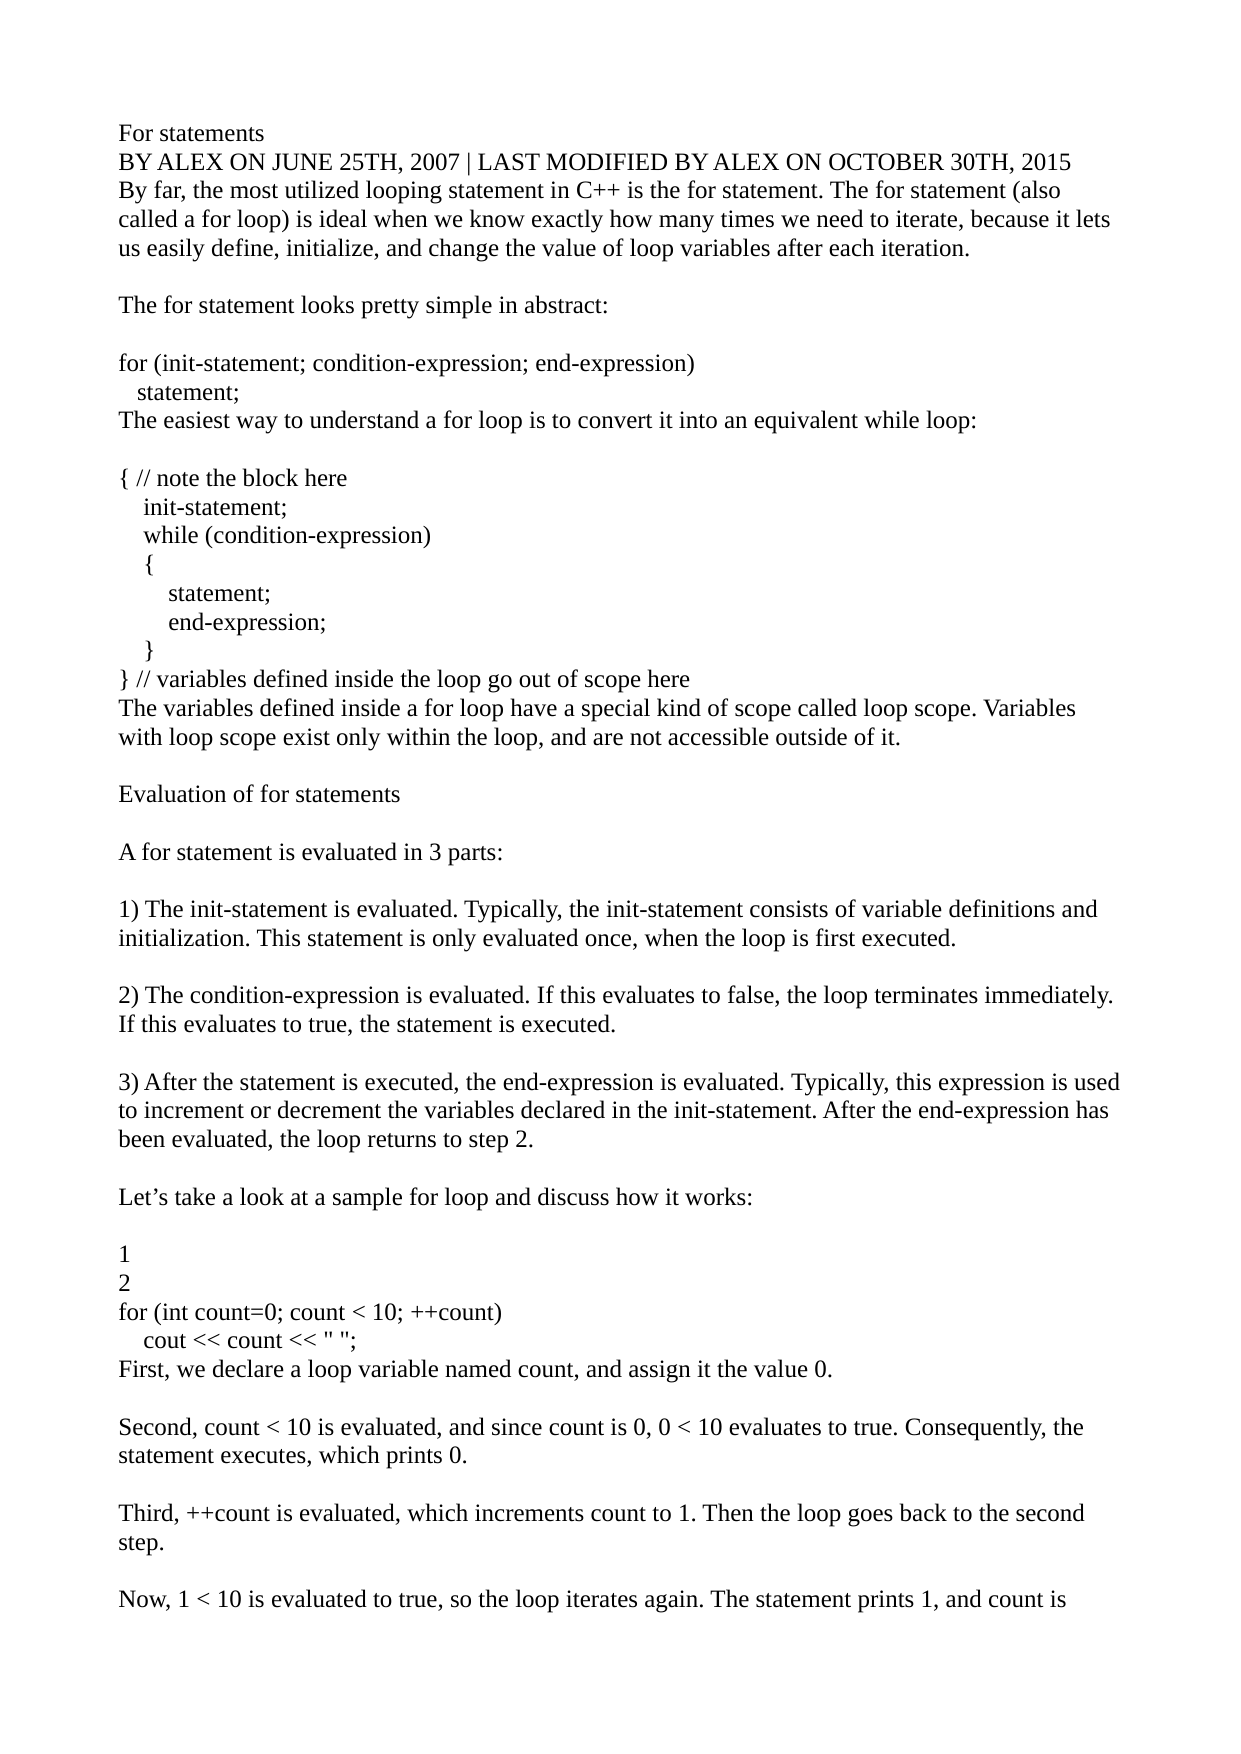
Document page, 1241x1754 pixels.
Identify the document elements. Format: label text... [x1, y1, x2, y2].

text Third, ++count is evaluated, which increments count to 1. Then the loop goes back to the second step. [118, 1498, 1122, 1556]
text } // variables defined inside the loop go out of scope here [118, 664, 1122, 693]
text By far, the most utilized looping statement in C++ is the for statement. The for statement (also called a for loop) is ideal when we know exactly how many times we need to iterate, because it lets us easily define, initialize, and change the value of loop variables after each iteration. [118, 176, 1122, 262]
text while (condition-expression) [118, 521, 1122, 549]
text Evaluation of for statements [118, 779, 1122, 808]
text cout << count << " "; [118, 1326, 1122, 1354]
text init-statement; [118, 492, 1122, 521]
text For statements [118, 118, 1122, 147]
text Now, 1 < 10 is evaluated to true, so the loop iterates again. The statement prints 1, and count is [118, 1584, 1122, 1613]
text statement; [118, 578, 1122, 607]
text end-expression; [118, 607, 1122, 636]
text 3) After the statement is executed, the end-expression is evaluated. Typically, this expression is used to increment or decrement the variables declared in the init-statement. After the end-expression has been evaluated, the loop returns to step 2. [118, 1067, 1122, 1153]
text 2) The condition-expression is evaluated. If this evaluates to false, the loop terminates immediately. If this evaluates to true, the statement is executed. [118, 981, 1122, 1038]
text 1) The init-statement is evaluated. Typically, the init-statement consists of variable definitions and initialization. This statement is only evaluated once, when the loop is first executed. [118, 894, 1122, 952]
text First, we declare a loop variable named count, and assign it the value 0. [118, 1354, 1122, 1383]
text statement; [118, 377, 1122, 406]
text Second, count < 10 is evaluated, and since count is 0, 0 < 10 evaluates to true. Consequently, the statement executes, which prints 0. [118, 1412, 1122, 1469]
text The variables defined inside a for loop have a special kind of scope called loop scope. Variables with loop scope exist only within the loop, and are not accessible outside of it. [118, 693, 1122, 751]
text for (init-statement; condition-expression; end-expression) [118, 348, 1122, 377]
text The for statement looks pretty simple in abstract: [118, 291, 1122, 319]
text The easiest way to understand a for loop is to convert it into an equivalent while loop: [118, 406, 1122, 434]
text } [118, 636, 1122, 664]
text 1 [118, 1239, 1122, 1268]
text BY ALEX ON JUNE 25TH, 2007 | LAST MODIFIED BY ALEX ON OCTOBER 30TH, 2015 [118, 147, 1122, 176]
text 2 [118, 1268, 1122, 1297]
text { // note the block here [118, 463, 1122, 492]
text for (int count=0; count < 10; ++count) [118, 1297, 1122, 1326]
text Let’s take a look at a sample for loop and discuss how it works: [118, 1182, 1122, 1211]
text A for statement is evaluated in 3 parts: [118, 837, 1122, 866]
text { [118, 549, 1122, 578]
